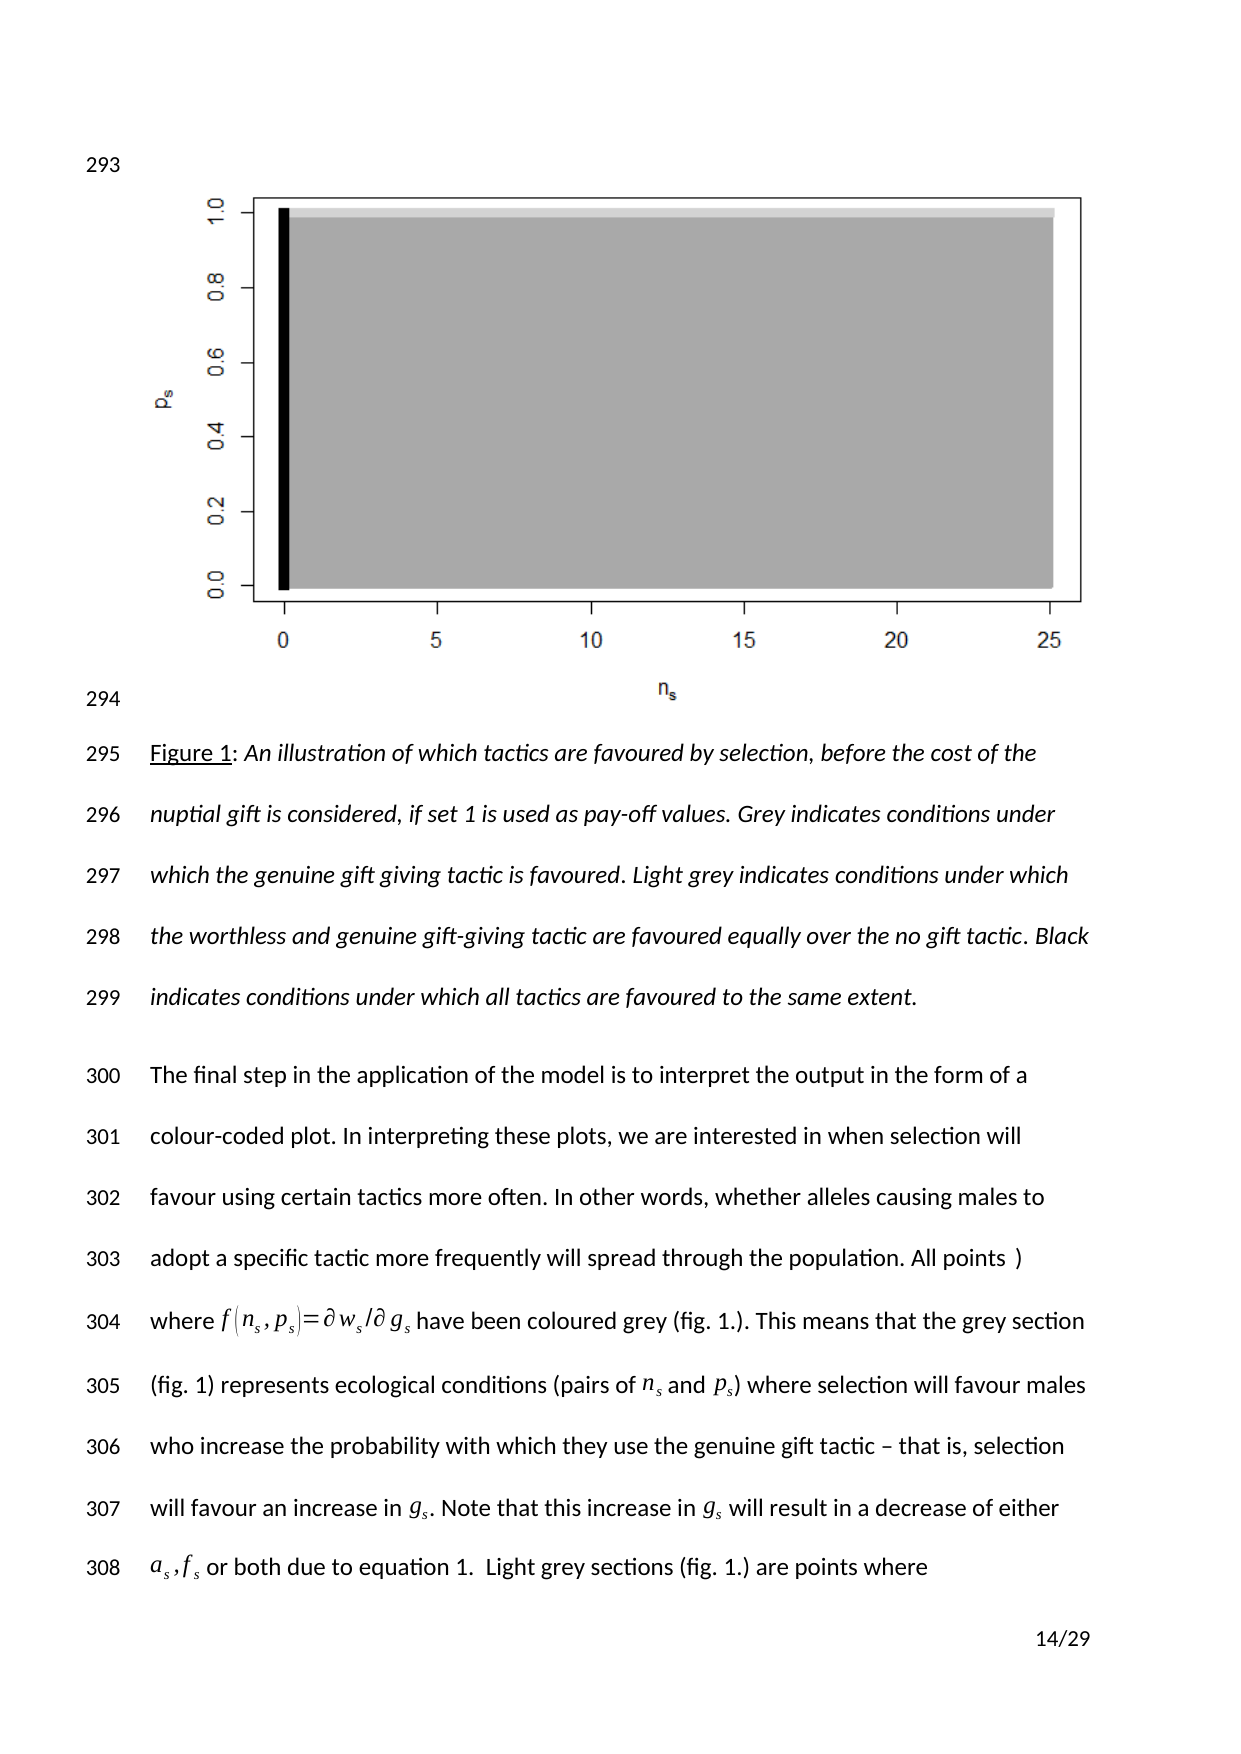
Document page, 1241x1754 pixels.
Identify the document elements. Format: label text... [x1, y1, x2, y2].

text Figure 1: An illustration of which tactics are favoured by selection, before the cost of the nuptial gift is considered, if set 1 is used as pay-off values. Grey indicates conditions under which the genuine gift giving tactic is favoured. Light grey indicates conditions under which the worthless and genuine gift-giving tactic are favoured equally over the no gift tactic. Black indicates conditions under which all tactics are favoured to the same extent. [150, 707, 1090, 1012]
picture [150, 180, 1091, 707]
text The final step in the application of the model is to interpret the output in the form of a colour-coded plot. In interpreting these plots, we are interested in when selection will favour using certain tactics more often. In other words, whether alleles causing males to adopt a specific tactic more frequently will spread through the population. All points ) where have been coloured grey (fig. 1.). This means that the grey section (fig. 1) represents ecological conditions (pairs of and ) where selection will favour males who increase the probability with which they use the genuine gift tactic – that is, selection will favour an increase in . Note that this increase in will result in a decrease of either or both due to equation 1. Light grey sections (fig. 1.) are points where That is, points where increase in the probability of using the worthless gift tactic yields just as much fitness as increasing the probability of using the genuine gift tactic – both being better than increasing the probability of using the no gift tactic. The black section (fig .1.) shows points where These are points where there is the same increase in fitness regardless of which tactic is used with an increased probability. It makes intuitive sense that the black section represents all because this section represents set of ecological circumstances in which males encounter exactly zero females. This means that, when the cost of nuptial gift production is not accounted for, the model predicts that all tactics fare equally when there is no reproduction at all. [150, 1059, 1090, 1583]
